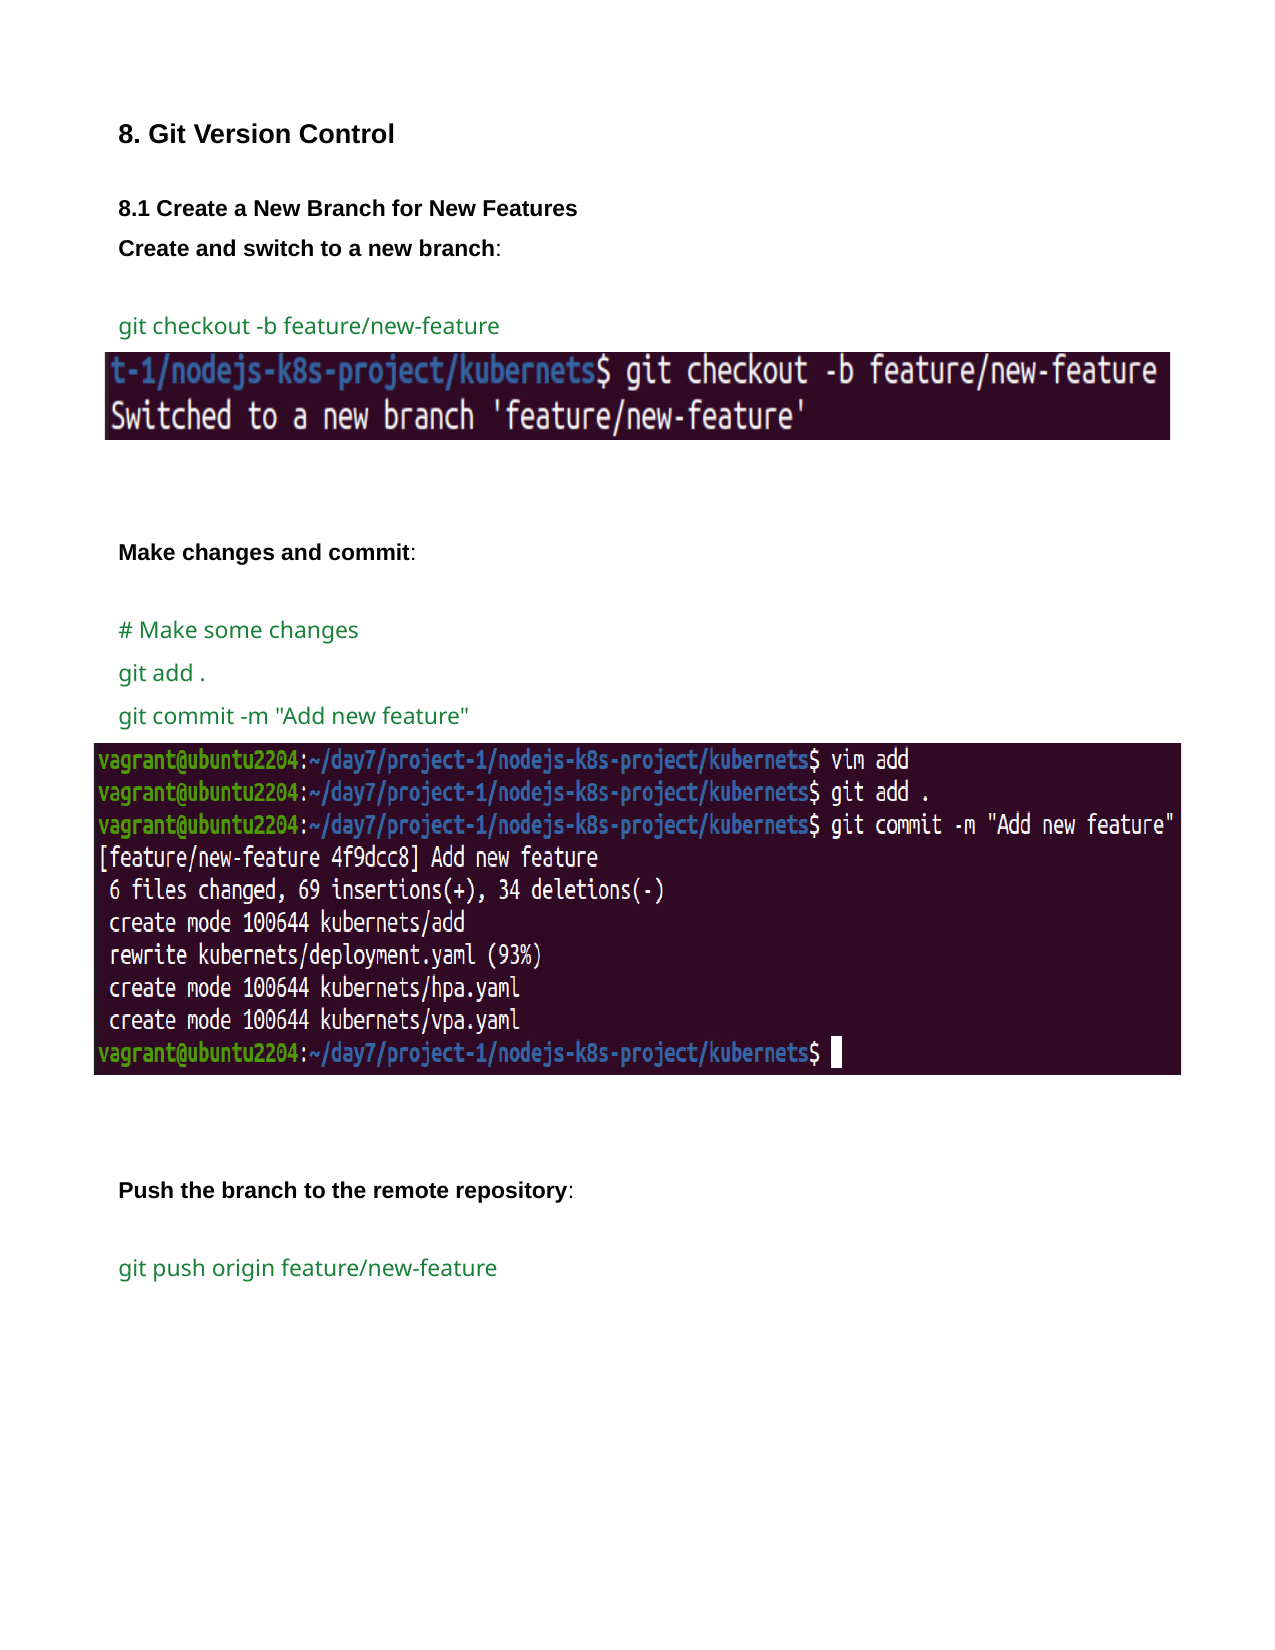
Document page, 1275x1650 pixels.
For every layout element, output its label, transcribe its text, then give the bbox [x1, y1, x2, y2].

subtitle 8.1 Create a New Branch for New Features [118, 194, 1157, 221]
picture [104, 352, 1171, 440]
text git commit -m "Add new feature" [118, 700, 1157, 731]
text Make changes and commit: # Make some changes [118, 539, 1157, 645]
text Create and switch to a new branch: git checkout -b feature/new-feature [118, 235, 1157, 341]
text git add . [118, 657, 1157, 688]
subtitle 8. Git Version Control [118, 118, 1157, 149]
text Push the branch to the remote repository: git push origin feature/new-feature [118, 1177, 1157, 1283]
picture [93, 743, 1182, 1075]
